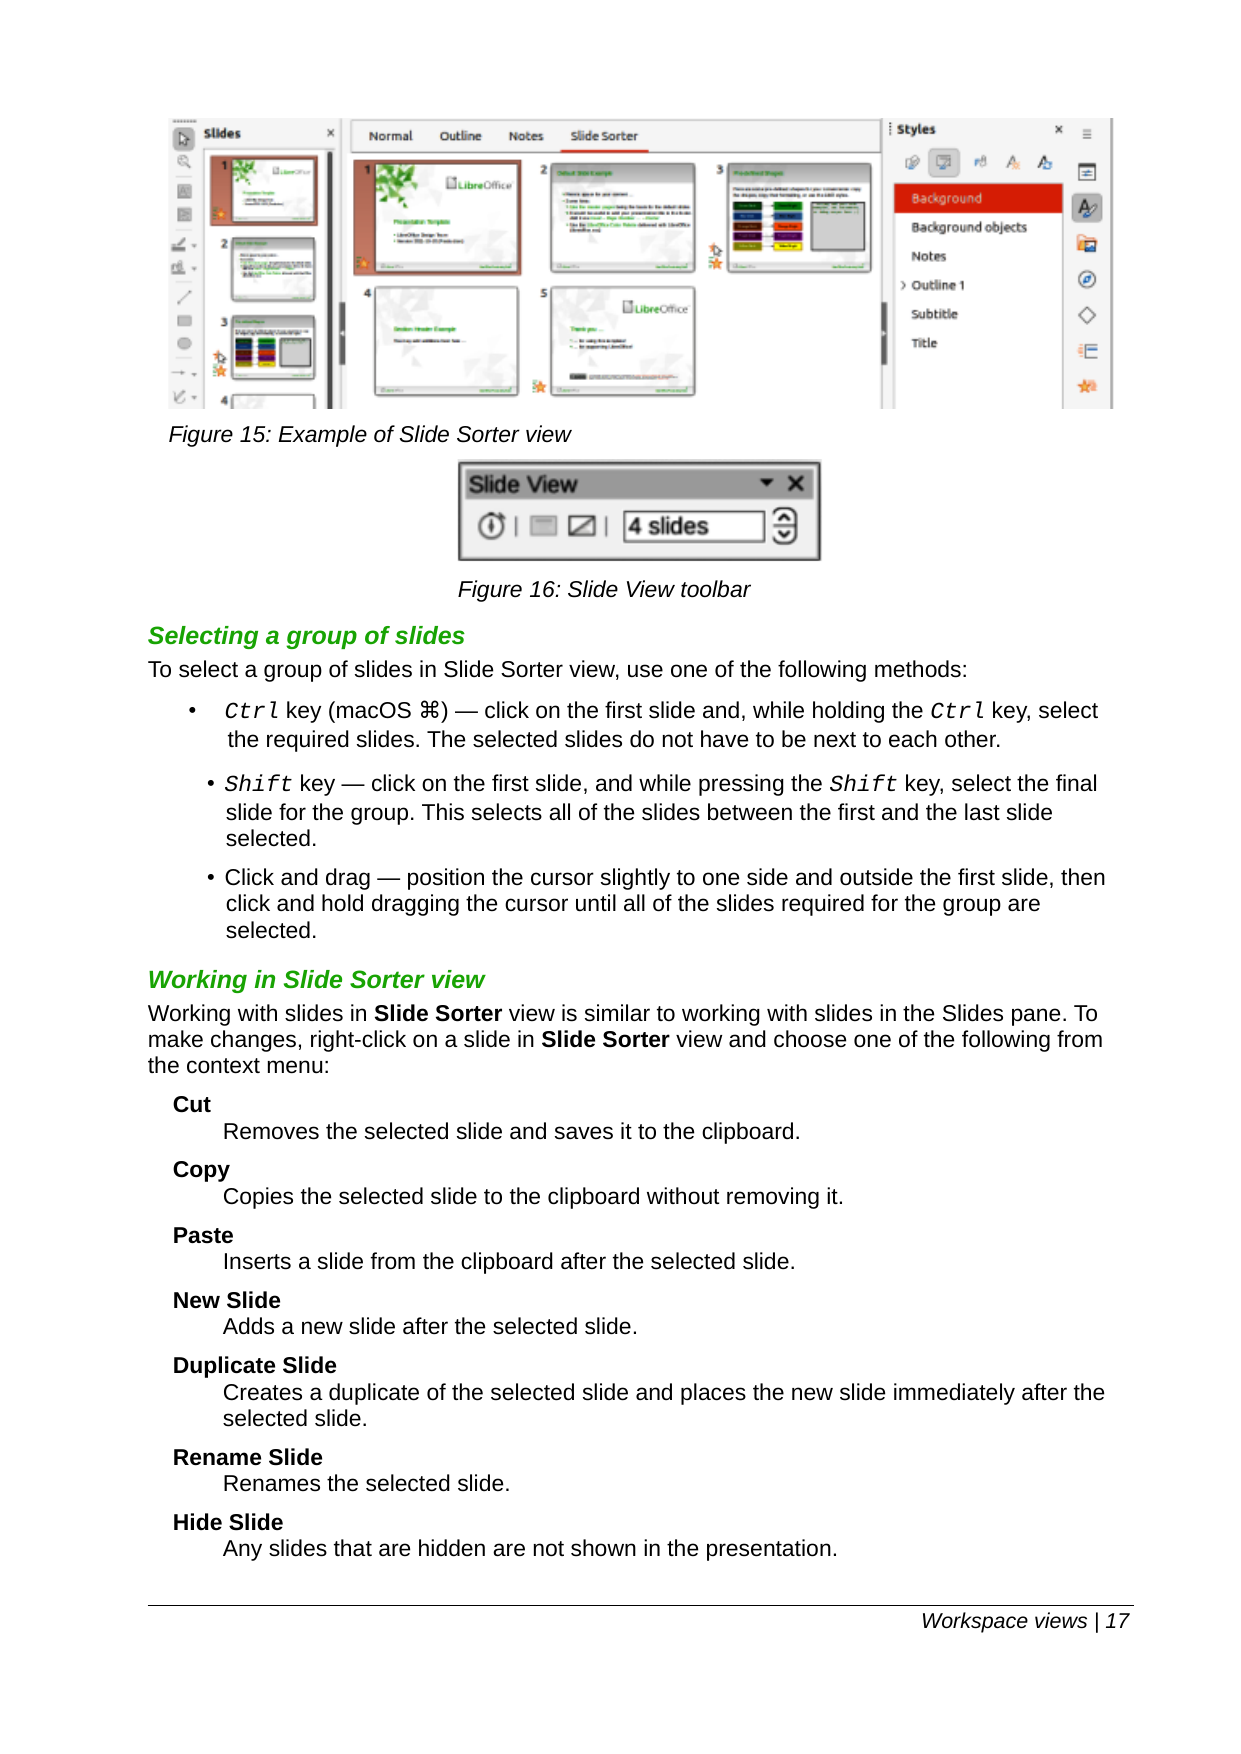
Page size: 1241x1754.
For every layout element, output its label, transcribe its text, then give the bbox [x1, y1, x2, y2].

text Paste [173, 1222, 1134, 1248]
text Working with slides in Slide Sorter view is similar to working with slides in the Slides pane. To make changes, right-click on a slide in Slide Sorter view and choose one of the following from the context menu: [148, 1000, 1134, 1079]
list Click and drag — position the cursor slightly to one side and outside the first slide, then click and hold dragging the cursor until all of the slides required for the group are selected. [204, 861, 1134, 946]
text Renames the selected slide. [223, 1470, 1134, 1496]
text Any slides that are hidden are not shown in the presentation. [223, 1535, 1134, 1562]
text Inserts a slide from the clipboard after the selected slide. [223, 1248, 1134, 1274]
list To select a group of slides in Slide Sorter view, use one of the following methods: [148, 656, 1134, 682]
list Ctrl key (macOS ⌘) — click on the first slide and, while holding the Ctrl key, select the required slides. The selected slides do not have to be next to each other. [185, 694, 1134, 755]
text Copies the selected slide to the clipboard without removing it. [223, 1183, 1134, 1209]
text New Slide [173, 1287, 1134, 1313]
picture [457, 459, 824, 563]
text Hide Slide [173, 1509, 1134, 1535]
text Adds a new slide after the selected slide. [223, 1313, 1134, 1339]
text Removes the selected slide and saves it to the clipboard. [223, 1118, 1134, 1144]
text Copy [173, 1156, 1134, 1183]
text Figure 16: Slide View toolbar [458, 576, 824, 602]
text Rename Slide [173, 1444, 1134, 1470]
text Duplicate Slide [173, 1352, 1134, 1378]
subtitle Working in Slide Sorter view [148, 965, 1134, 993]
text Cut [173, 1091, 1134, 1118]
subtitle Selecting a group of slides [148, 621, 1134, 649]
text Figure 15: Example of Slide Sorter view [168, 421, 1113, 447]
list Shift key — click on the first slide, and while pressing the Shift key, select the final slide for the group. This selects all of the slides between the first and the last slide selected. [204, 767, 1134, 851]
picture [168, 118, 1114, 409]
text Creates a duplicate of the selected slide and places the new slide immediately after the selected slide. [223, 1378, 1134, 1431]
